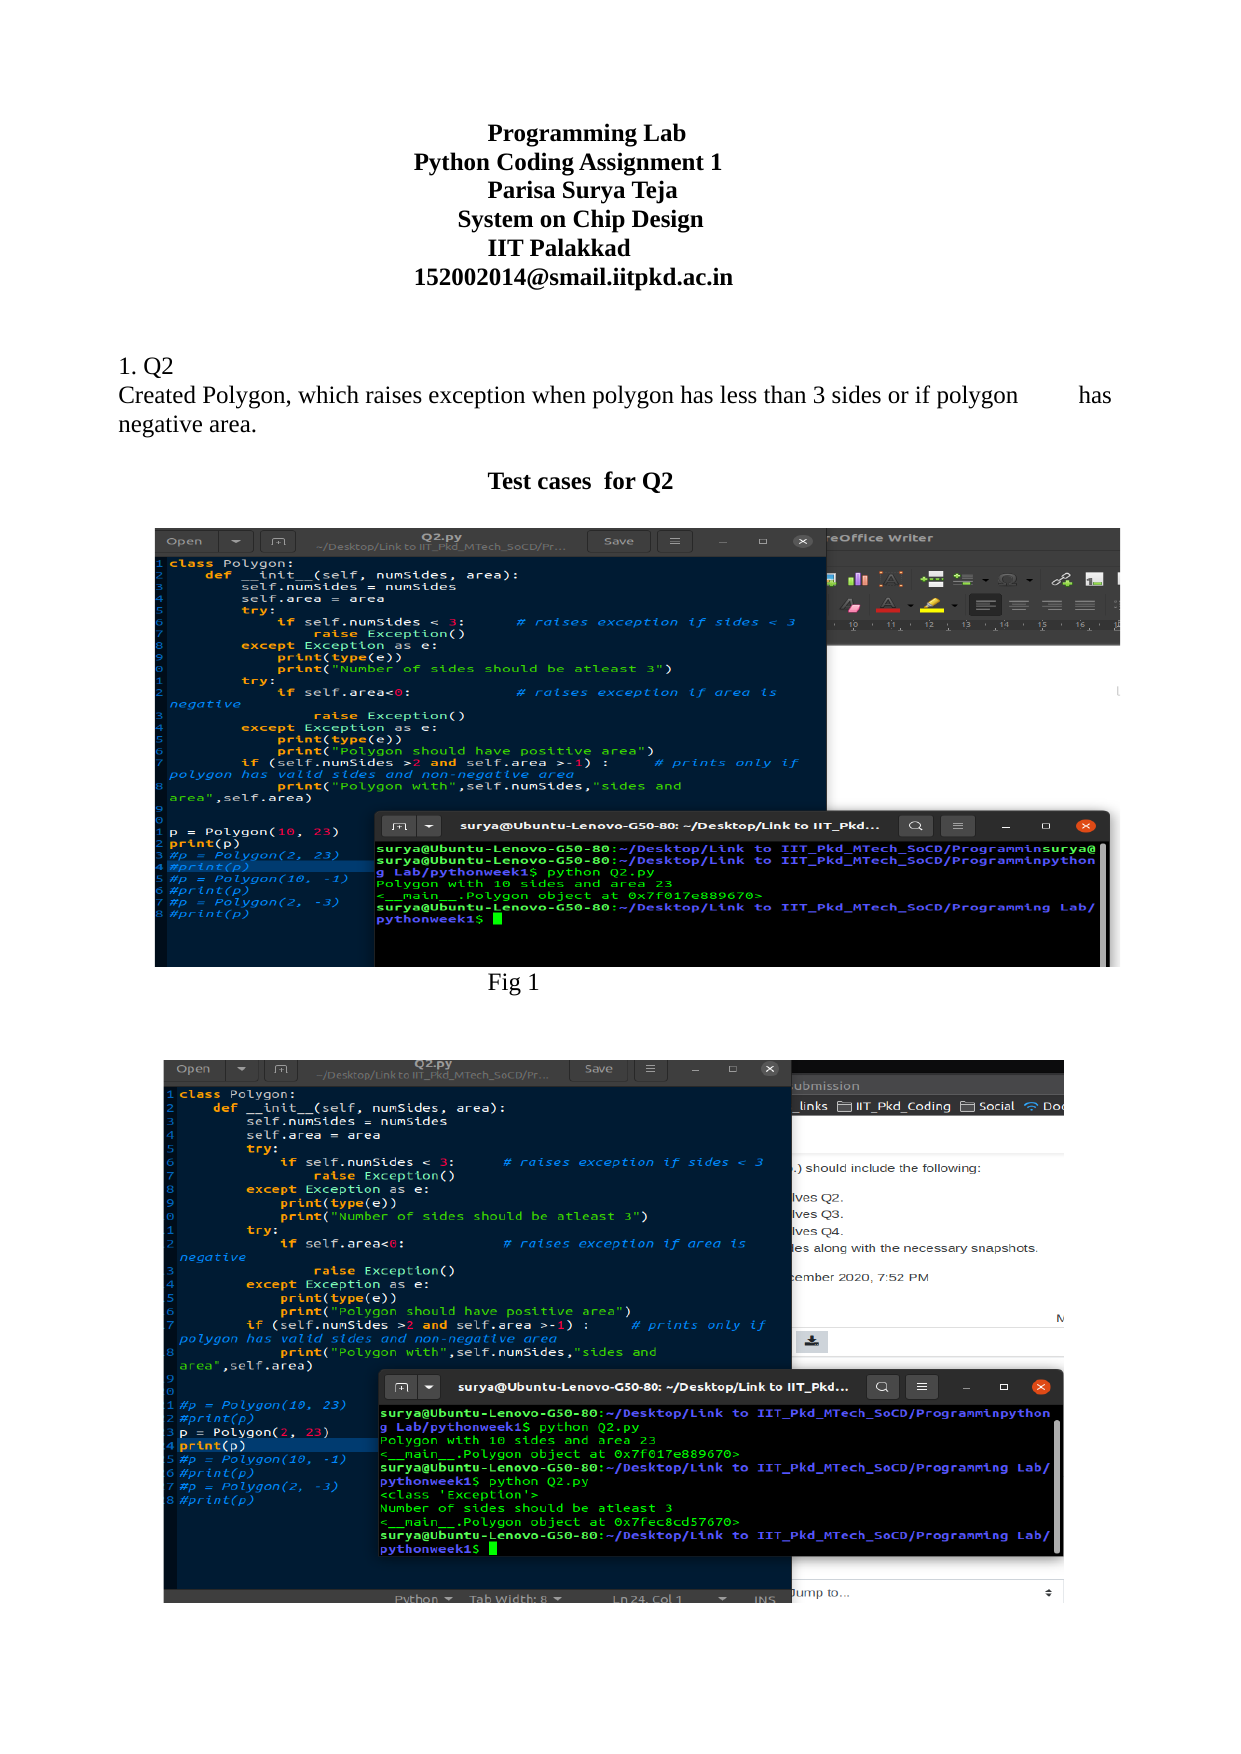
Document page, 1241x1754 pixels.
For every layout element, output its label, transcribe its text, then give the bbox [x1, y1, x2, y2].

picture [163, 1060, 1064, 1603]
text 1. Q2 [118, 351, 1122, 380]
text Test cases for Q2 [118, 466, 1122, 495]
text Fig 1 [118, 524, 1122, 995]
text Created Polygon, which raises exception when polygon has less than 3 sides or if polygon has negative area. [118, 380, 1122, 437]
picture [154, 528, 1121, 967]
